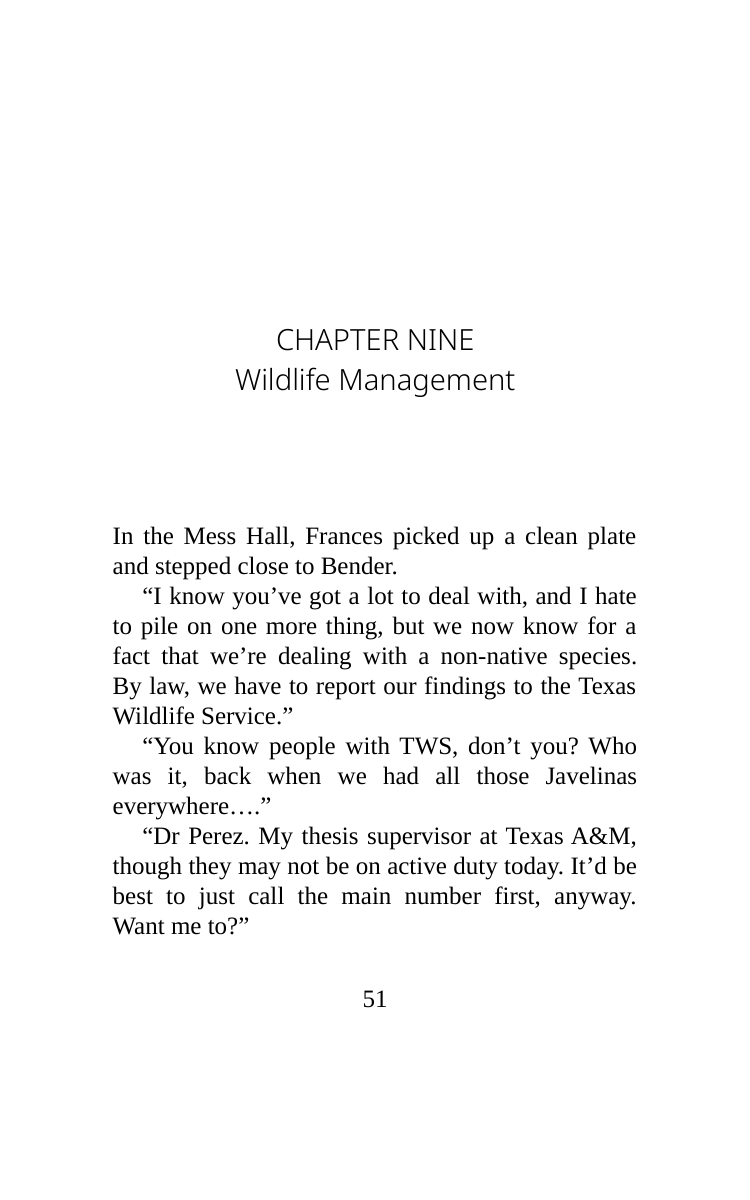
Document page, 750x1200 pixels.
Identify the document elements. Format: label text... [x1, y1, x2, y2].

text “I know you’ve got a lot to deal with, and I hate to pile on one more thing, but we now know for a fact that we’re dealing with a non-native species. By law, we have to report our findings to the Texas Wildlife Service.” [112, 580, 637, 730]
subtitle CHAPTER NINE Wildlife Management [112, 319, 637, 399]
text “You know people with TWS, don’t you? Who was it, back when we had all those Javelinas everywhere….” [112, 730, 637, 820]
text “Dr Perez. My thesis supervisor at Texas A&M, though they may not be on active duty today. It’d be best to just call the main number first, anyway. Want me to?” [112, 820, 637, 940]
text In the Mess Hall, Frances picked up a clean plate and stepped close to Bender. [112, 520, 637, 580]
